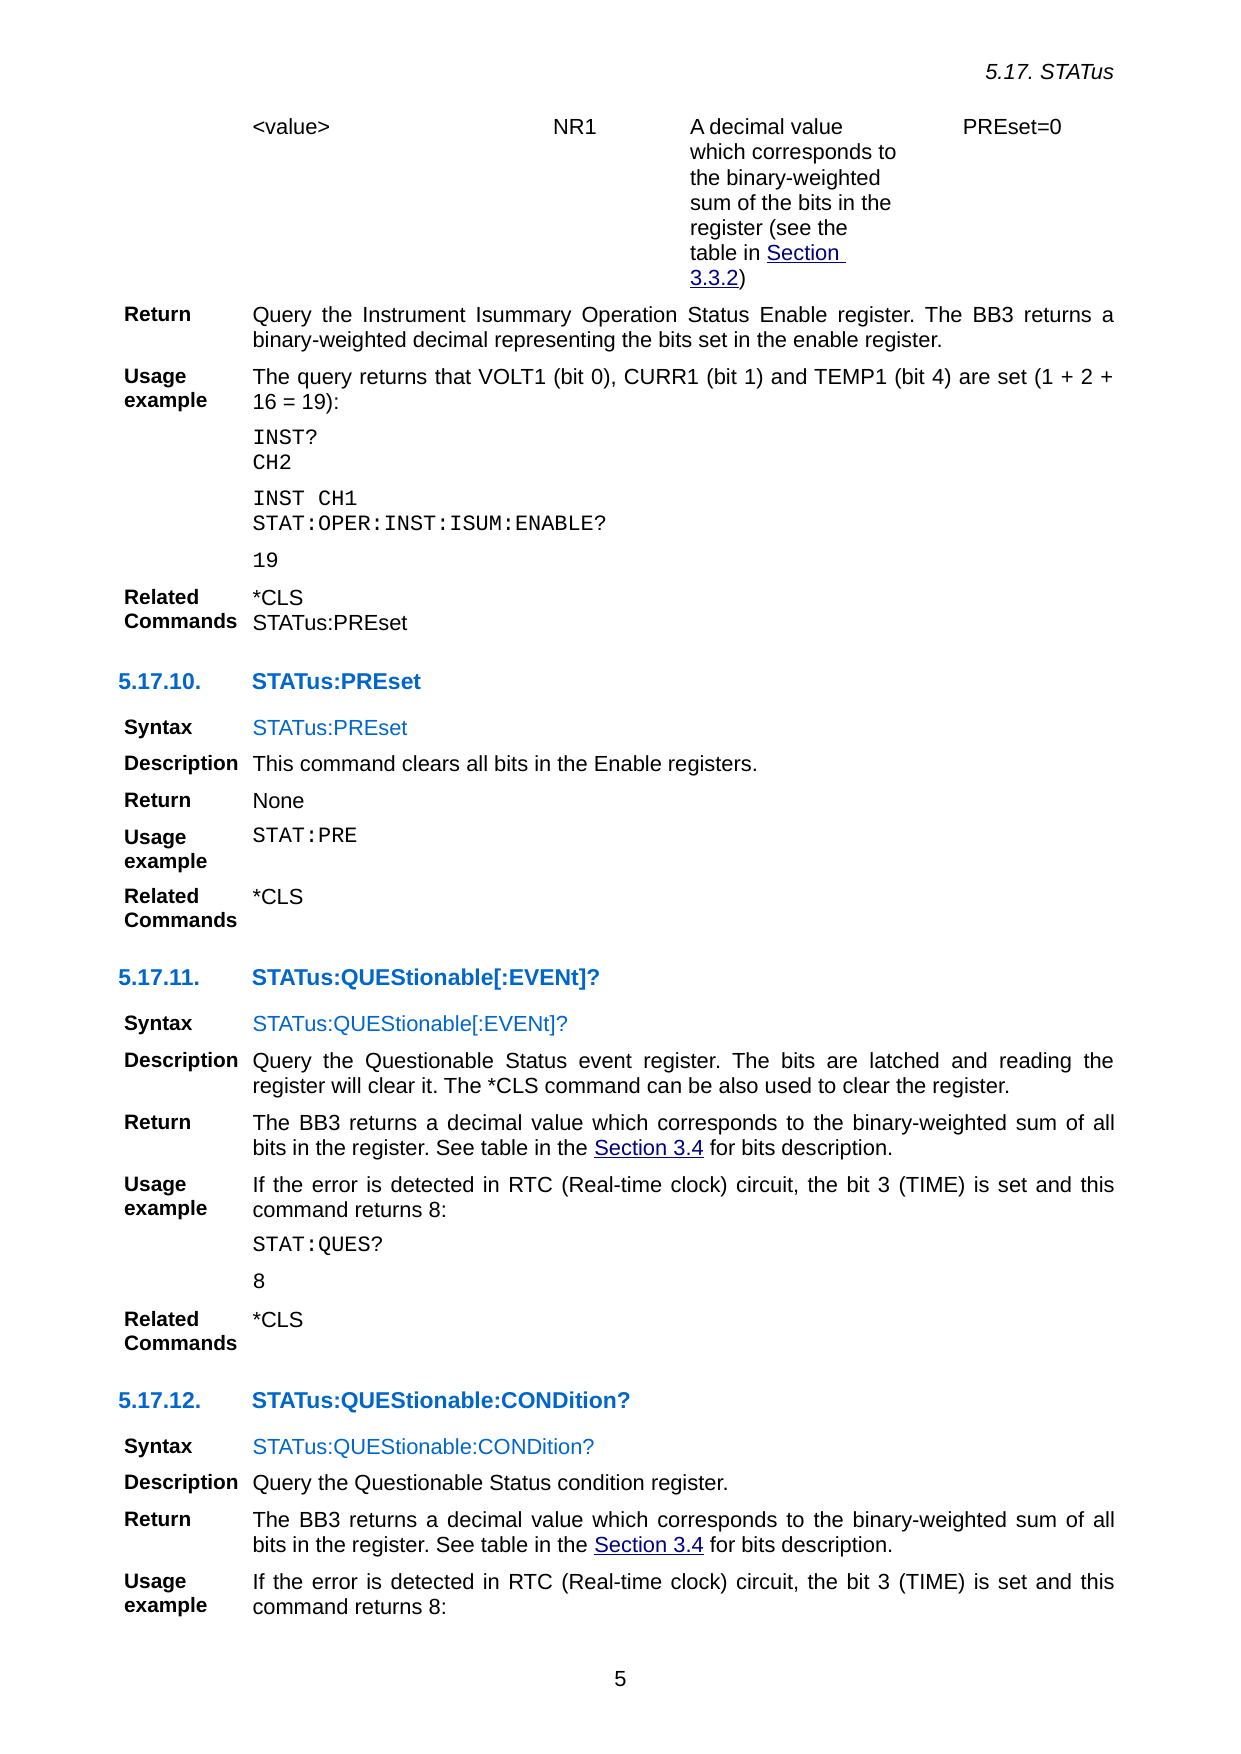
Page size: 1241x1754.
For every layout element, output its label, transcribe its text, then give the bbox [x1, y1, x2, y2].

subtitle STATus:QUEStionable[:EVENt]? [118, 964, 1122, 991]
table_cell Query the Questionable Status event register. The bits are latched and reading the register will clear it. The *CLS command can be also used to clear the register. [247, 1042, 1122, 1104]
table_cell Description [118, 1465, 247, 1501]
table_cell This command clears all bits in the Enable registers. [247, 746, 1122, 782]
table_cell Usage example [118, 819, 247, 878]
table_cell STAT:PRE [247, 819, 1122, 878]
table_cell Return [118, 1501, 247, 1563]
table_cell PREset=0 [903, 106, 1122, 296]
table_cell Query the Instrument Isummary Operation Status Enable register. The BB3 returns a binary-weighted decimal representing the bits set in the enable register. [247, 296, 1122, 358]
table_cell A decimal value which corresponds to the binary-weighted sum of the bits in the register (see the table in Section 3.3.2) [684, 106, 903, 296]
table_cell If the error is detected in RTC (Real-time clock) circuit, the bit 3 (TIME) is set and this command returns 8: STAT:QUES? 8 [247, 1166, 1122, 1301]
table_header STATus:PREset [247, 709, 1122, 746]
subtitle STATus:PREset [118, 668, 1122, 694]
table_cell Description [118, 746, 247, 782]
table_cell Usage example [118, 358, 247, 579]
table_cell None [247, 782, 1122, 819]
table_cell Related Commands [118, 1301, 247, 1360]
table_cell Return [118, 1104, 247, 1166]
table_cell Return [118, 782, 247, 819]
table_header Syntax [118, 1005, 247, 1042]
subtitle STATus:QUEStionable:CONDition? [118, 1387, 1122, 1413]
table_cell Related Commands [118, 878, 247, 938]
table_cell *CLS [247, 878, 1122, 938]
table_cell Related Commands [118, 579, 247, 641]
table_cell NR1 [465, 106, 684, 296]
table_cell The query returns that VOLT1 (bit 0), CURR1 (bit 1) and TEMP1 (bit 4) are set (1 + 2 + 16 = 19): INST? CH2 INST CH1 STAT:OPER:INST:ISUM:ENABLE? 19 [247, 358, 1122, 579]
table_cell [118, 106, 247, 296]
table_cell *CLS [247, 1301, 1122, 1360]
table_cell Description [118, 1042, 247, 1104]
table_cell The BB3 returns a decimal value which corresponds to the binary-weighted sum of all bits in the register. See table in the Section 3.4 for bits description. [247, 1104, 1122, 1166]
table_header Syntax [118, 709, 247, 746]
table_header Syntax [118, 1428, 247, 1464]
table_cell *CLS STATus:PREset [247, 579, 1122, 641]
table_cell Usage example [118, 1166, 247, 1301]
table_cell <value> [247, 106, 465, 296]
table_cell Usage example [118, 1563, 247, 1625]
table_header STATus:QUEStionable[:EVENt]? [247, 1005, 1122, 1042]
table_header STATus:QUEStionable:CONDition? [247, 1428, 1122, 1464]
table_cell The BB3 returns a decimal value which corresponds to the binary-weighted sum of all bits in the register. See table in the Section 3.4 for bits description. [247, 1501, 1122, 1563]
table_cell If the error is detected in RTC (Real-time clock) circuit, the bit 3 (TIME) is set and this command returns 8: [247, 1563, 1122, 1625]
table_cell Return [118, 296, 247, 358]
table_cell Query the Questionable Status condition register. [247, 1465, 1122, 1501]
